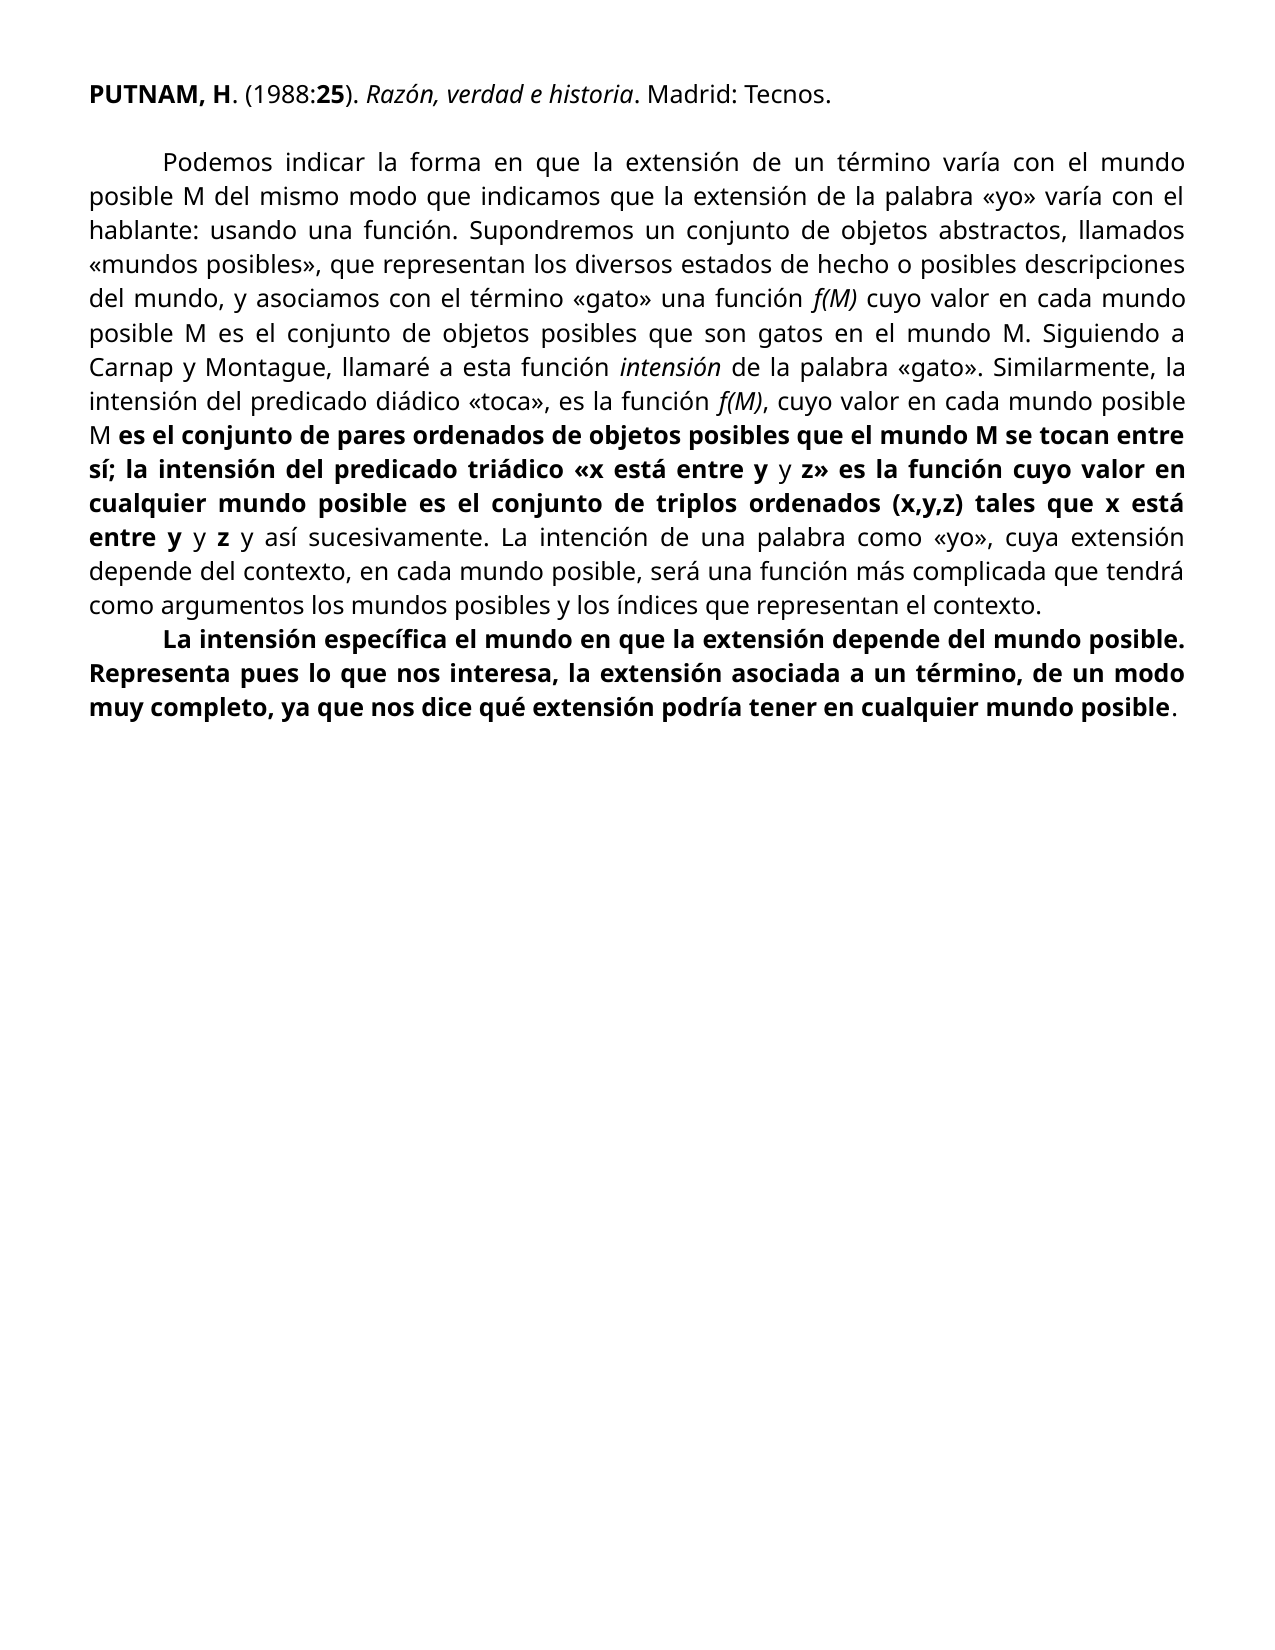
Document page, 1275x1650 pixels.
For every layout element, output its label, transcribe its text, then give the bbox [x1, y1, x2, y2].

text Podemos indicar la forma en que la extensión de un término varía con el mundo posible M del mismo modo que indicamos que la extensión de la palabra «yo» varía con el hablante: usando una función. Supondremos un conjunto de objetos abstractos, llamados «mundos posibles», que representan los diversos estados de hecho o posibles descripciones del mundo, y asociamos con el término «gato» una función f(M) cuyo valor en cada mundo posible M es el conjunto de objetos posibles que son gatos en el mundo M. Siguiendo a Carnap y Montague, llamaré a esta función intensión de la palabra «gato». Similarmente, la intensión del predicado diádico «toca», es la función f(M), cuyo valor en cada mundo posible M es el conjunto de pares ordenados de objetos posibles que el mundo M se tocan entre sí; la intensión del predicado triádico «x está entre y y z» es la función cuyo valor en cualquier mundo posible es el conjunto de triplos ordenados (x,y,z) tales que x está entre y y z y así sucesivamente. La intención de una palabra como «yo», cuya extensión depende del contexto, en cada mundo posible, será una función más complicada que tendrá como argumentos los mundos posibles y los índices que representan el contexto. [88, 145, 1186, 622]
text La intensión específica el mundo en que la extensión depende del mundo posible. Representa pues lo que nos interesa, la extensión asociada a un término, de un modo muy completo, ya que nos dice qué extensión podría tener en cualquier mundo posible. [88, 622, 1186, 724]
text PUTNAM, H. (1988:25). Razón, verdad e historia. Madrid: Tecnos. [88, 77, 1186, 111]
